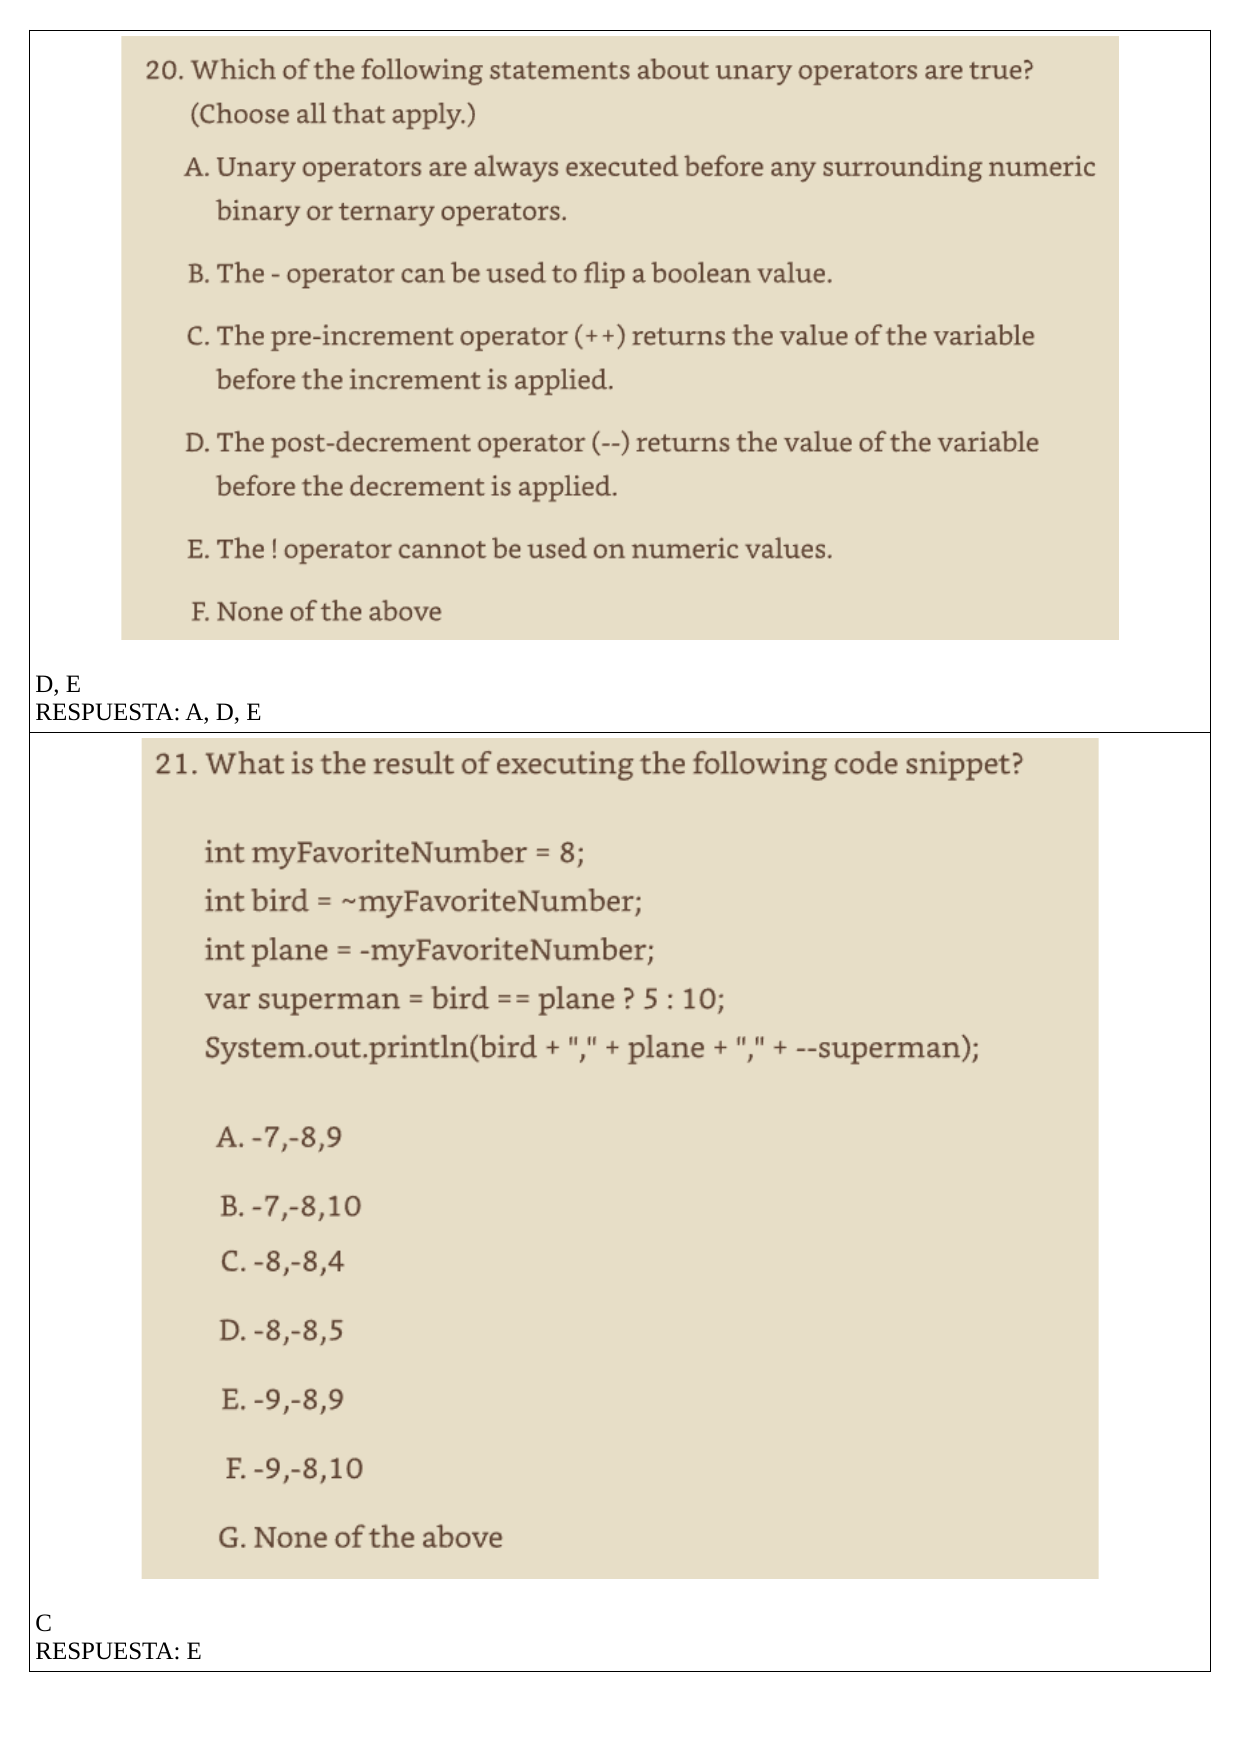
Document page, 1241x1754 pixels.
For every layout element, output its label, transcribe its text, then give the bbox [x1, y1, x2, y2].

picture [121, 36, 1119, 640]
table_cell D, E RESPUESTA: A, D, E [30, 31, 1210, 732]
picture [141, 738, 1099, 1579]
table_cell C RESPUESTA: E [30, 733, 1210, 1671]
